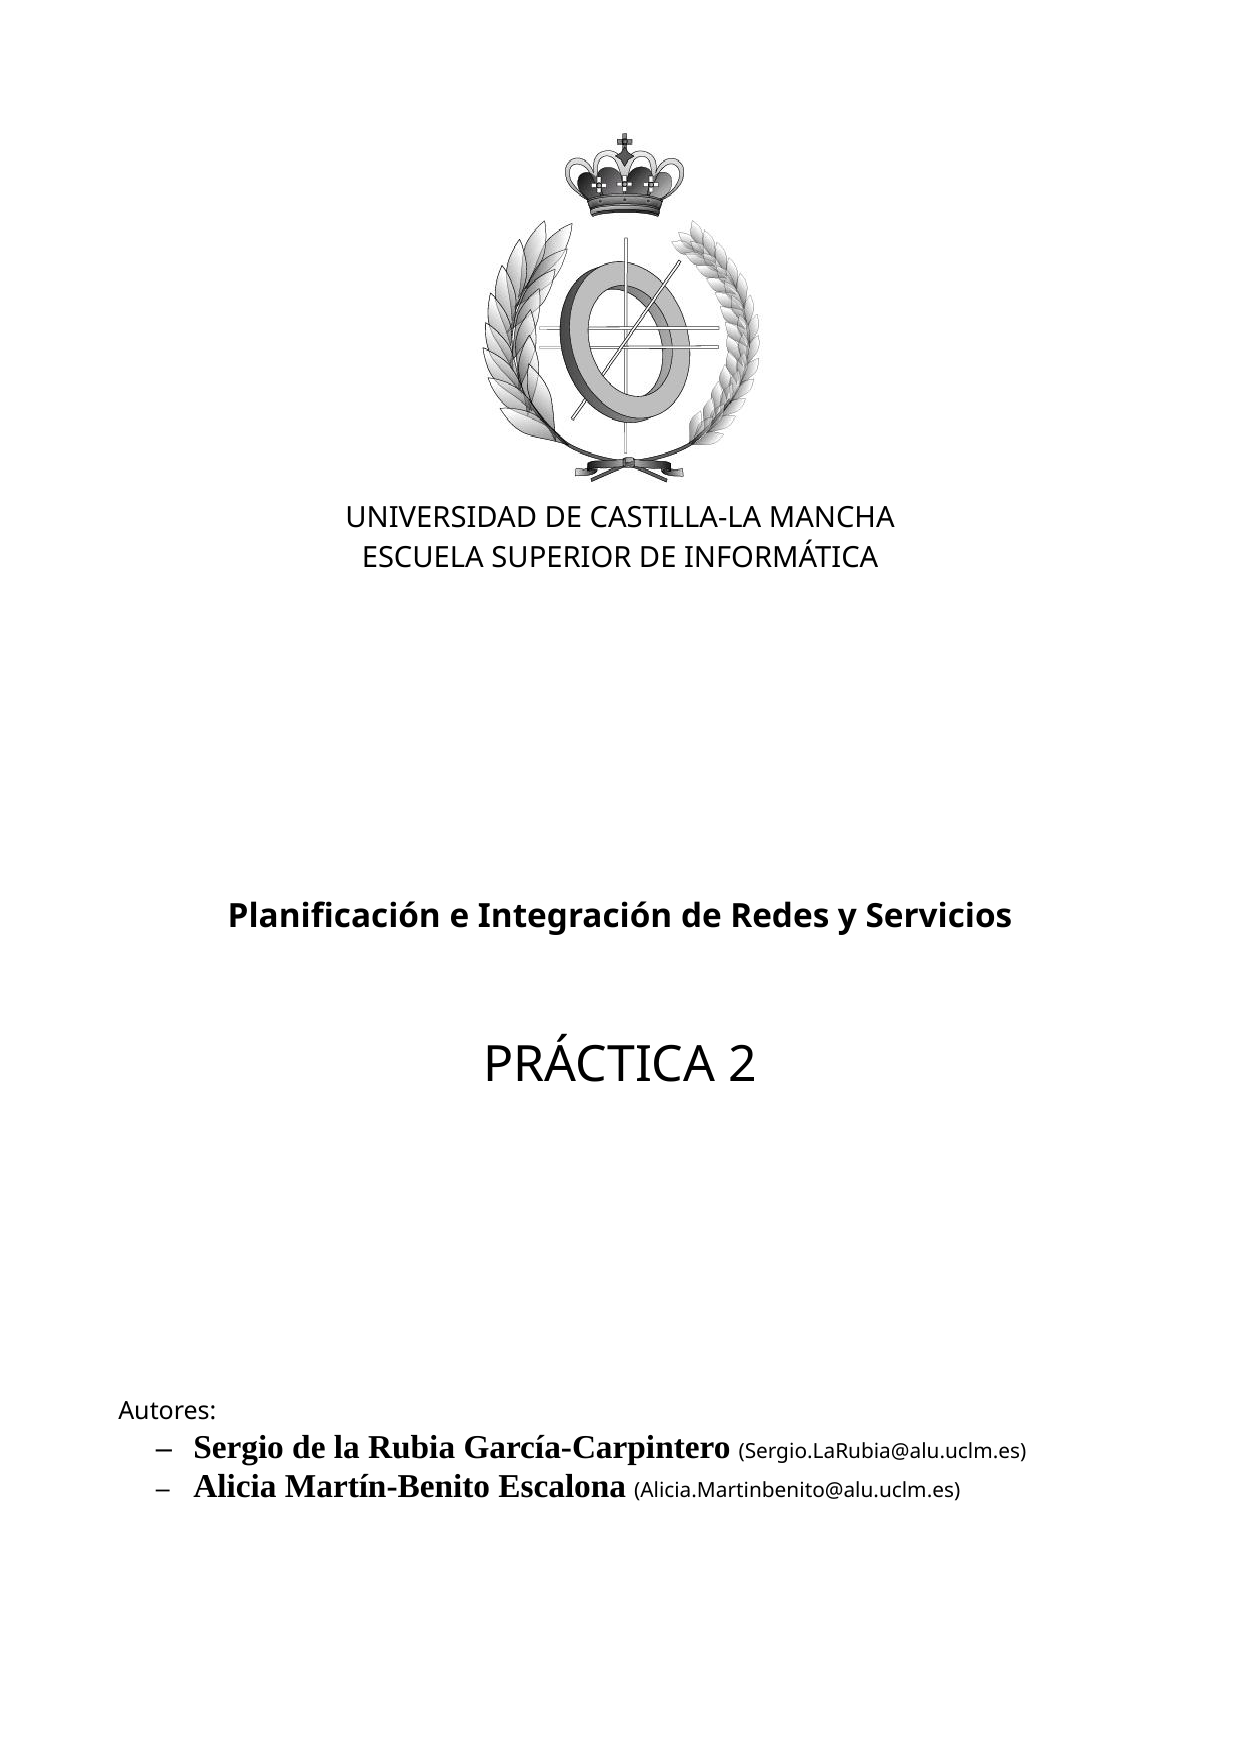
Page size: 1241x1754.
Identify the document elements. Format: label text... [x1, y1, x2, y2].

text PRÁCTICA 2 [118, 1028, 1122, 1096]
text UNIVERSIDAD DE CASTILLA-LA MANCHA [118, 496, 1122, 536]
text Autores: [118, 1393, 1122, 1427]
text ESCUELA SUPERIOR DE INFORMÁTICA [118, 536, 1122, 576]
list Alicia Martín-Benito Escalona (Alicia.Martinbenito@alu.uclm.es) [156, 1467, 1122, 1506]
text Planificación e Integración de Redes y Servicios [118, 892, 1122, 937]
list Sergio de la Rubia García-Carpintero (Sergio.LaRubia@alu.uclm.es) [156, 1427, 1122, 1467]
picture [476, 127, 764, 488]
